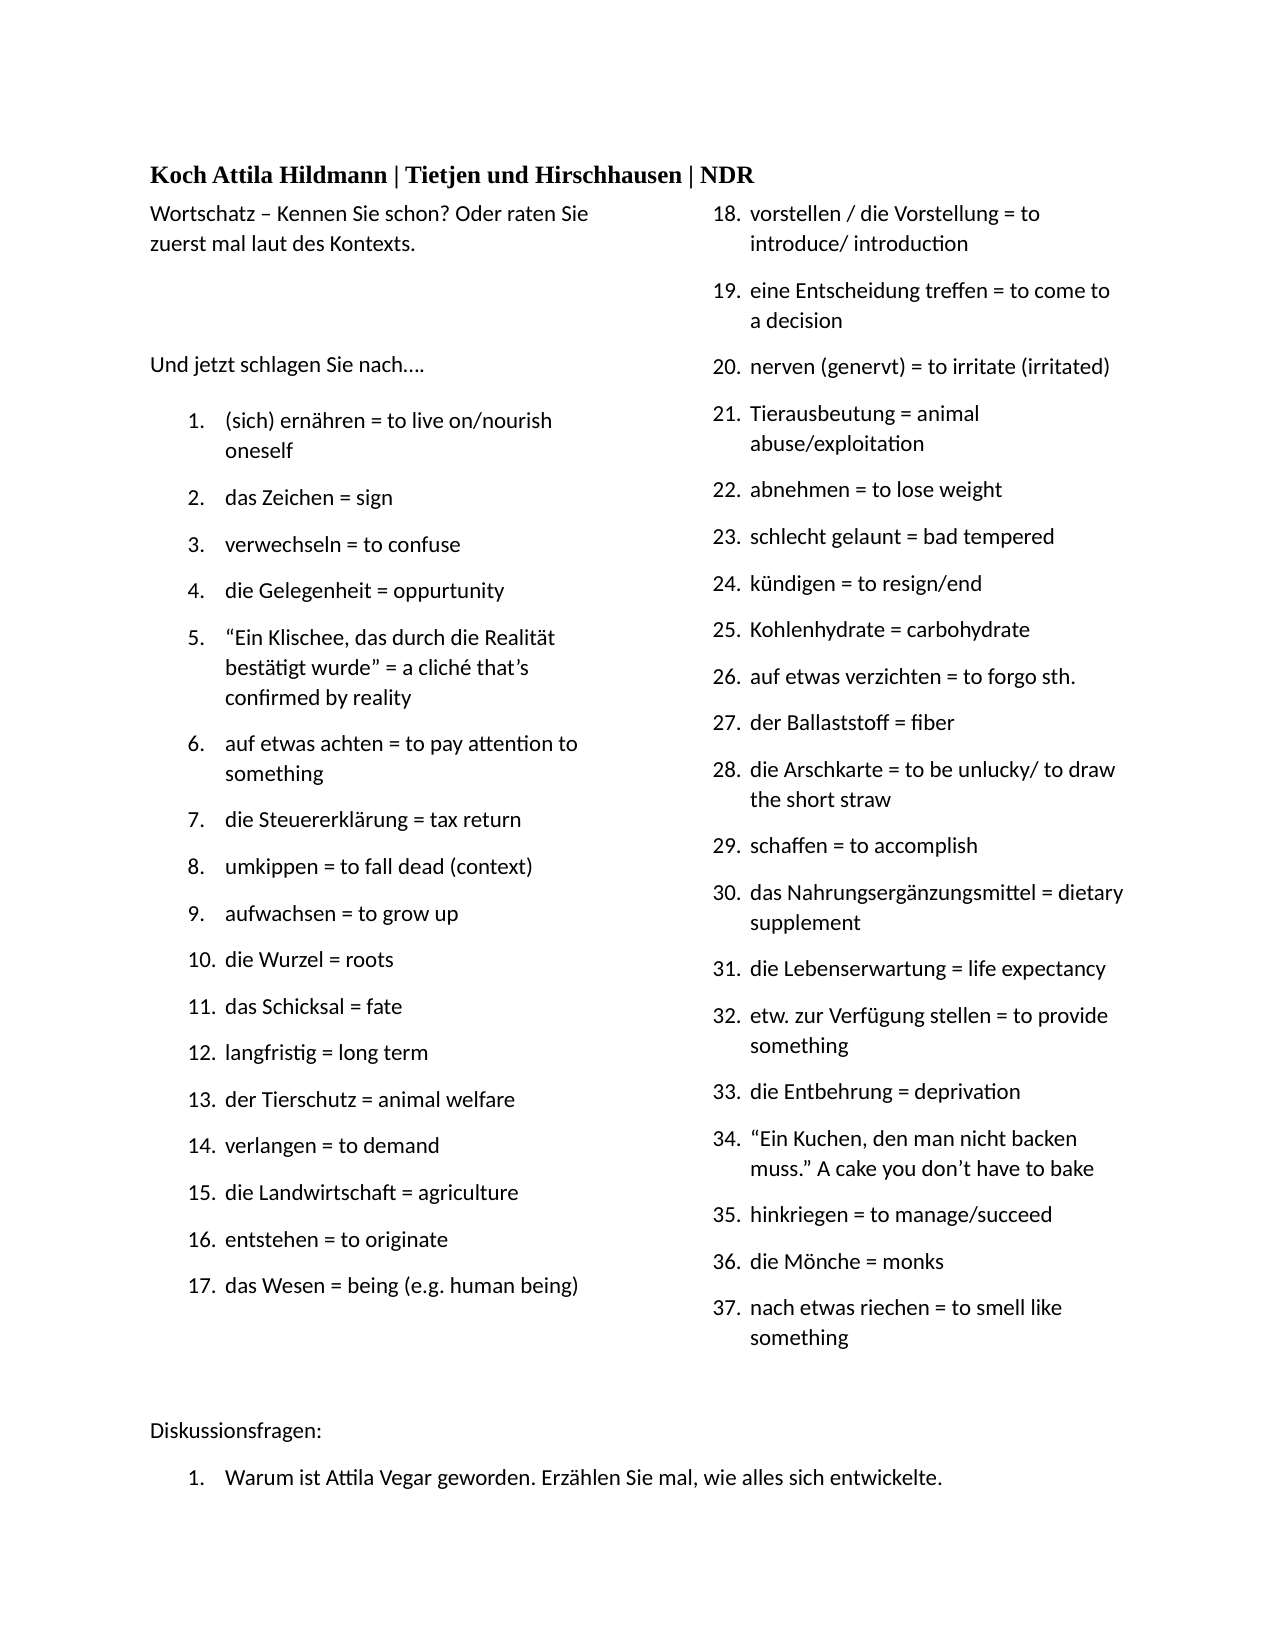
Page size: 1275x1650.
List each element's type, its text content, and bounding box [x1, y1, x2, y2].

list die Arschkarte = to be unlucky/ to draw the short straw [712, 755, 1125, 813]
list hinkriegen = to manage/succeed [712, 1200, 1125, 1228]
list die Mönche = monks [712, 1247, 1125, 1275]
text Diskussionsfragen: [150, 1417, 1125, 1444]
subtitle Koch Attila Hildmann | Tietjen und Hirschhausen | NDR [150, 160, 1125, 189]
list die Lebenserwartung = life expectancy [712, 954, 1125, 982]
list die Landwirtschaft = agriculture [187, 1178, 600, 1206]
list die Steuererklärung = tax return [187, 806, 600, 834]
list das Wesen = being (e.g. human being) [187, 1271, 600, 1299]
list entstehen = to originate [187, 1225, 600, 1253]
list das Nahrungsergänzungsmittel = dietary supplement [712, 878, 1125, 936]
list schlecht gelaunt = bad tempered [712, 522, 1125, 550]
text Und jetzt schlagen Sie nach…. [150, 351, 600, 379]
list aufwachsen = to grow up [187, 899, 600, 927]
list nach etwas riechen = to smell like something [712, 1293, 1125, 1351]
list langfristig = long term [187, 1038, 600, 1066]
list auf etwas verzichten = to forgo sth. [712, 662, 1125, 690]
list kündigen = to resign/end [712, 569, 1125, 597]
list “Ein Kuchen, den man nicht backen muss.” A cake you don’t have to bake [712, 1124, 1125, 1182]
list verlangen = to demand [187, 1132, 600, 1159]
list etw. zur Verfügung stellen = to provide something [712, 1001, 1125, 1059]
list abnehmen = to lose weight [712, 476, 1125, 503]
list das Schicksal = fate [187, 992, 600, 1020]
list der Tierschutz = animal welfare [187, 1085, 600, 1113]
text Wortschatz – Kennen Sie schon? Oder raten Sie zuerst mal laut des Kontexts. [150, 199, 600, 257]
list die Wurzel = roots [187, 945, 600, 973]
list vorstellen / die Vorstellung = to introduce/ introduction [712, 199, 1125, 257]
list der Ballaststoff = fiber [712, 708, 1125, 736]
list (sich) ernähren = to live on/nourish oneself [187, 407, 600, 464]
list die Entbehrung = deprivation [712, 1077, 1125, 1105]
list schaffen = to accomplish [712, 831, 1125, 859]
list “Ein Klischee, das durch die Realität bestätigt wurde” = a cliché that’s confirmed by reality [187, 623, 600, 711]
list Tierausbeutung = animal abuse/exploitation [712, 399, 1125, 457]
list Warum ist Attila Vegar geworden. Erzählen Sie mal, wie alles sich entwickelte. [187, 1463, 1125, 1491]
list das Zeichen = sign [187, 483, 600, 511]
list eine Entscheidung treffen = to come to a decision [712, 276, 1125, 334]
list verwechseln = to confuse [187, 530, 600, 558]
list nerven (genervt) = to irritate (irritated) [712, 352, 1125, 381]
list auf etwas achten = to pay attention to something [187, 729, 600, 787]
list Kohlenhydrate = carbohydrate [712, 615, 1125, 643]
list umkippen = to fall dead (context) [187, 852, 600, 880]
list die Gelegenheit = oppurtunity [187, 576, 600, 604]
